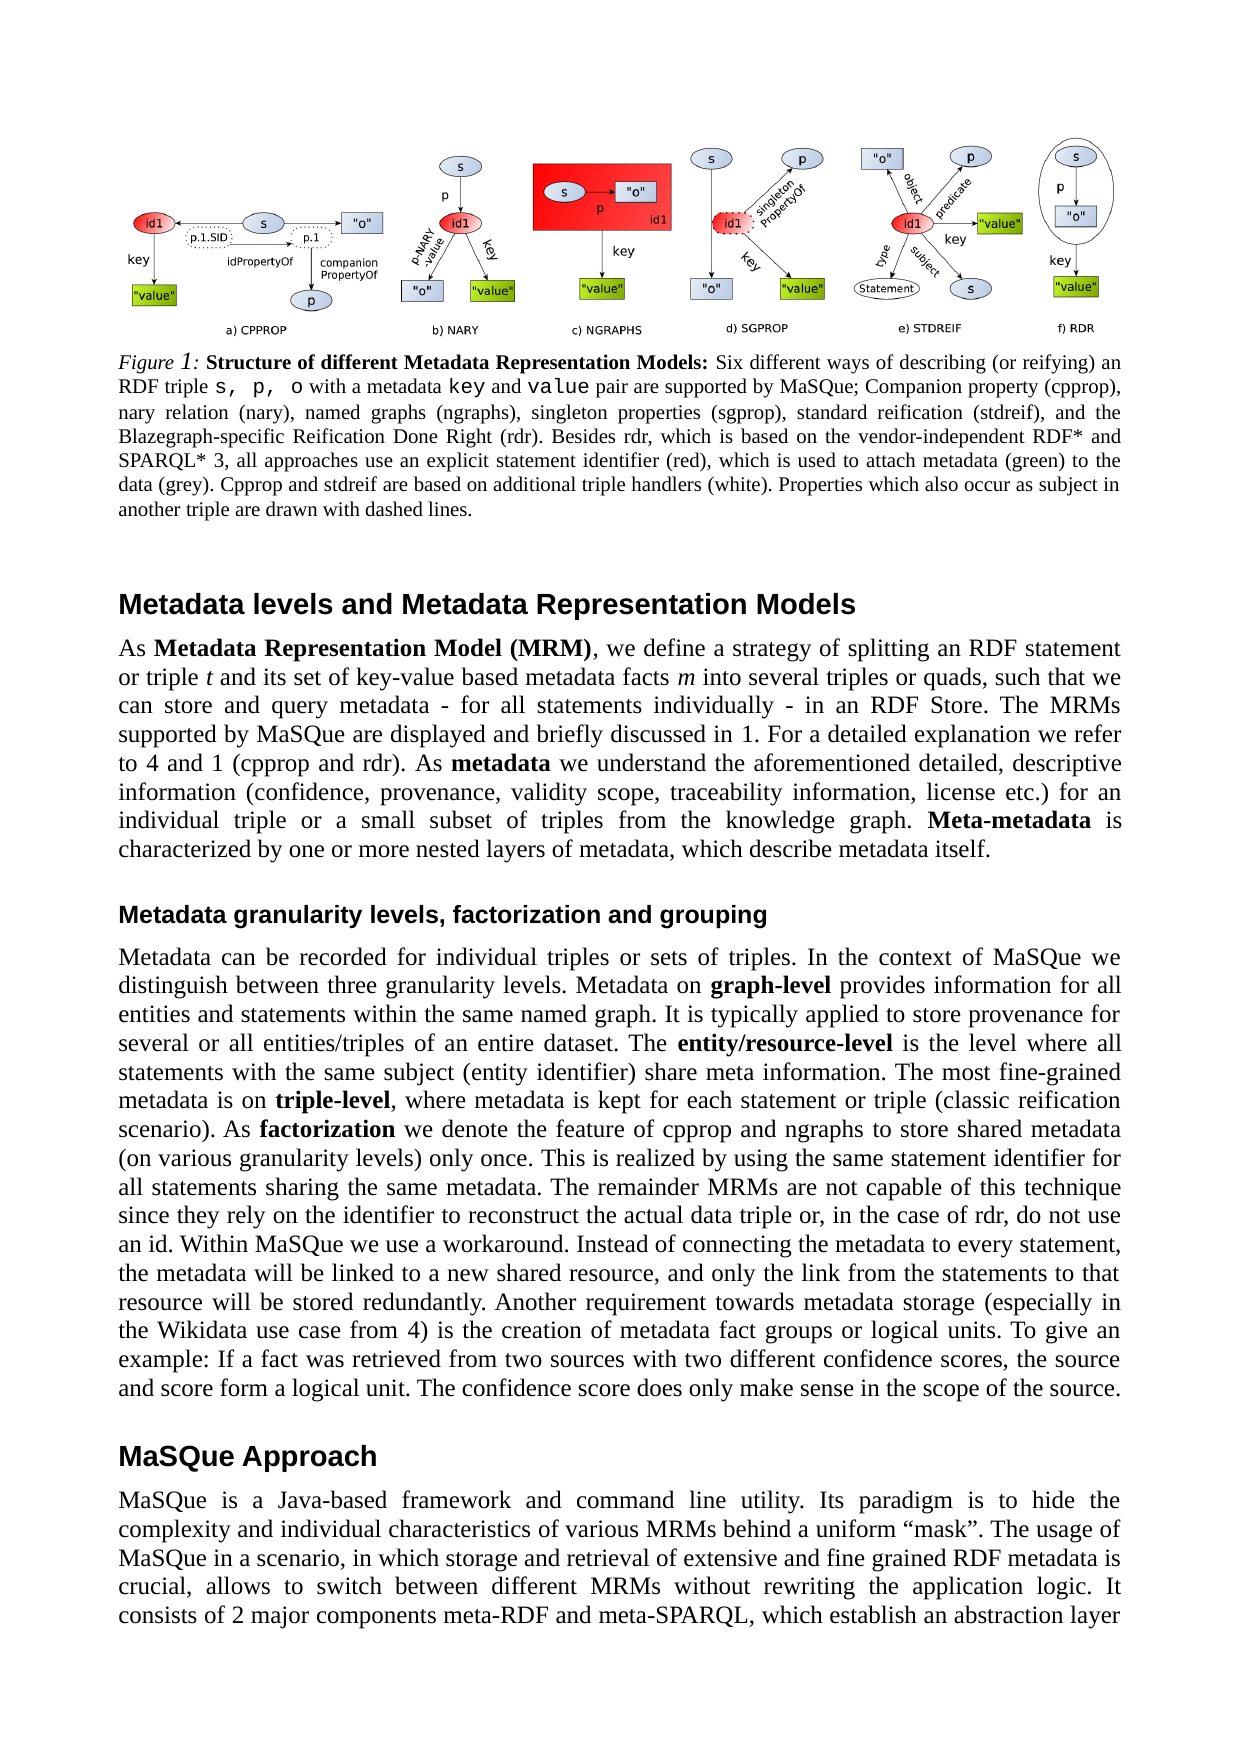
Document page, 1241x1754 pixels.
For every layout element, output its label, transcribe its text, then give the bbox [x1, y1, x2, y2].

subtitle Metadata granularity levels, factorization and grouping [118, 900, 1122, 929]
subtitle MaSQue Approach [118, 1439, 1122, 1473]
text Metadata can be recorded for individual triples or sets of triples. In the context of MaSQue we distinguish between three granularity levels. Metadata on graph-level provides information for all entities and statements within the same named graph. It is typically applied to store provenance for several or all entities/triples of an entire dataset. The entity/resource-level is the level where all statements with the same subject (entity identifier) share meta information. The most fine-grained metadata is on triple-level, where metadata is kept for each statement or triple (classic reification scenario). As factorization we denote the feature of cpprop and ngraphs to store shared metadata (on various granularity levels) only once. This is realized by using the same statement identifier for all statements sharing the same metadata. The remainder MRMs are not capable of this technique since they rely on the identifier to reconstruct the actual data triple or, in the case of rdr, do not use an id. Within MaSQue we use a workaround. Instead of connecting the metadata to every statement, the metadata will be linked to a new shared resource, and only the link from the statements to that resource will be stored redundantly. Another requirement towards metadata storage (especially in the Wikidata use case from 4) is the creation of metadata fact groups or logical units. To give an example: If a fact was retrieved from two sources with two different confidence scores, the source and score form a logical unit. The confidence score does only make sense in the scope of the source. [118, 942, 1122, 1402]
text As Metadata Representation Model (MRM), we define a strategy of splitting an RDF statement or triple t and its set of key-value based metadata facts m into several triples or quads, such that we can store and query metadata - for all statements individually - in an RDF Store. The MRMs supported by MaSQue are displayed and briefly discussed in 1. For a detailed explanation we refer to 4 and 1 (cpprop and rdr). As metadata we understand the aforementioned detailed, descriptive information (confidence, provenance, validity scope, traceability information, license etc.) for an individual triple or a small subset of triples from the knowledge graph. Meta-metadata is characterized by one or more nested layers of metadata, which describe metadata itself. [118, 633, 1122, 863]
text Figure 1: Structure of different Metadata Representation Models: Six different ways of describing (or reifying) an RDF triple s, p, o with a metadata key and value pair are supported by MaSQue; Companion property (cpprop), nary relation (nary), named graphs (ngraphs), singleton properties (sgprop), standard reification (stdreif), and the Blazegraph-specific Reification Done Right (rdr). Besides rdr, which is based on the vendor-independent RDF* and SPARQL* 3, all approaches use an explicit statement identifier (red), which is used to attach metadata (green) to the data (grey). Cpprop and stdreif are based on additional triple handlers (white). Properties which also occur as subject in another triple are drawn with dashed lines. [118, 346, 1122, 521]
picture [118, 130, 1123, 346]
text MaSQue is a Java-based framework and command line utility. Its paradigm is to hide the complexity and individual characteristics of various MRMs behind a uniform “mask”. The usage of MaSQue in a scenario, in which storage and retrieval of extensive and fine grained RDF metadata is crucial, allows to switch between different MRMs without rewriting the application logic. It consists of 2 major components meta-RDF and meta-SPARQL, which establish an abstraction layer [118, 1485, 1122, 1629]
subtitle Metadata levels and Metadata Representation Models [118, 587, 1122, 620]
